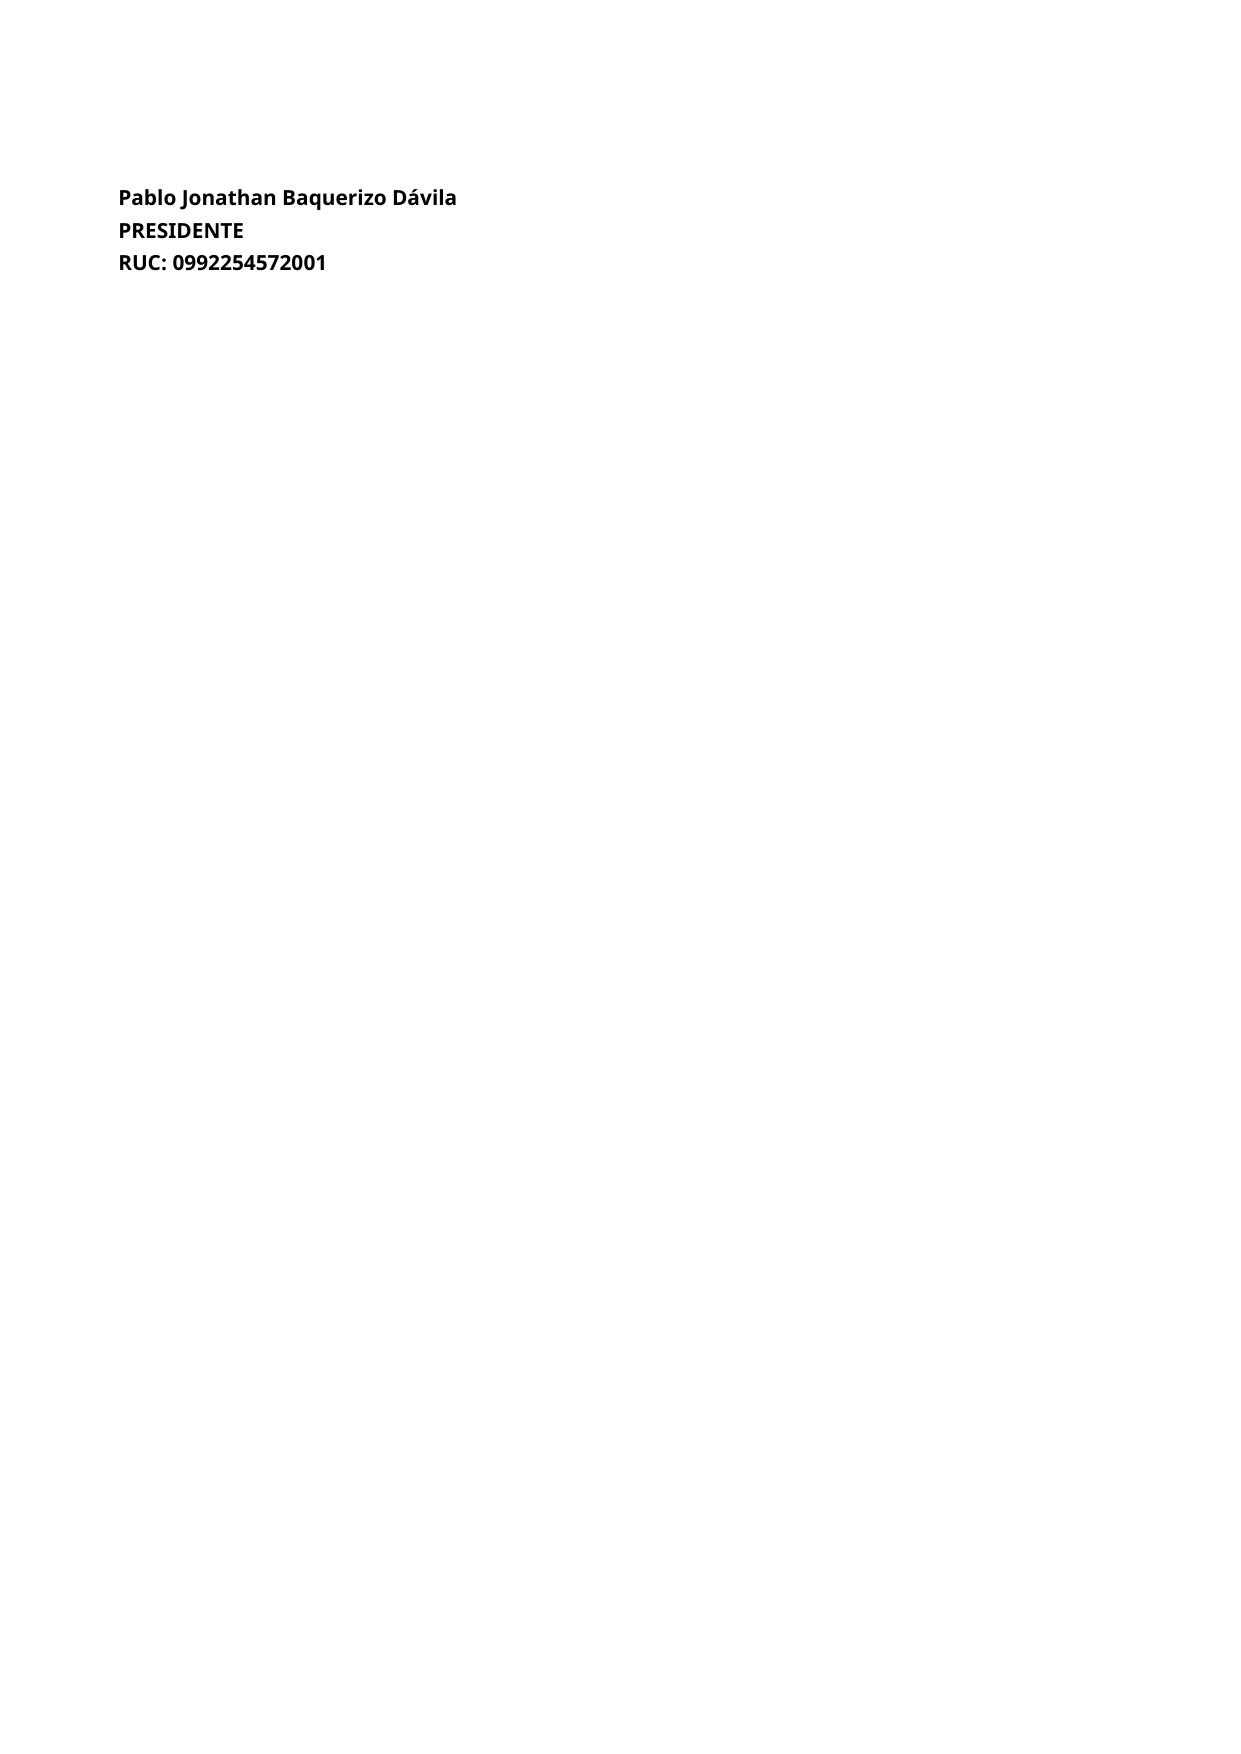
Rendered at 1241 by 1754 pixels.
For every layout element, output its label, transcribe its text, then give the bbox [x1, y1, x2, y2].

text PRESIDENTE [118, 216, 1122, 244]
text RUC: 0992254572001 [118, 248, 1122, 277]
text Pablo Jonathan Baquerizo Dávila [118, 183, 1122, 212]
